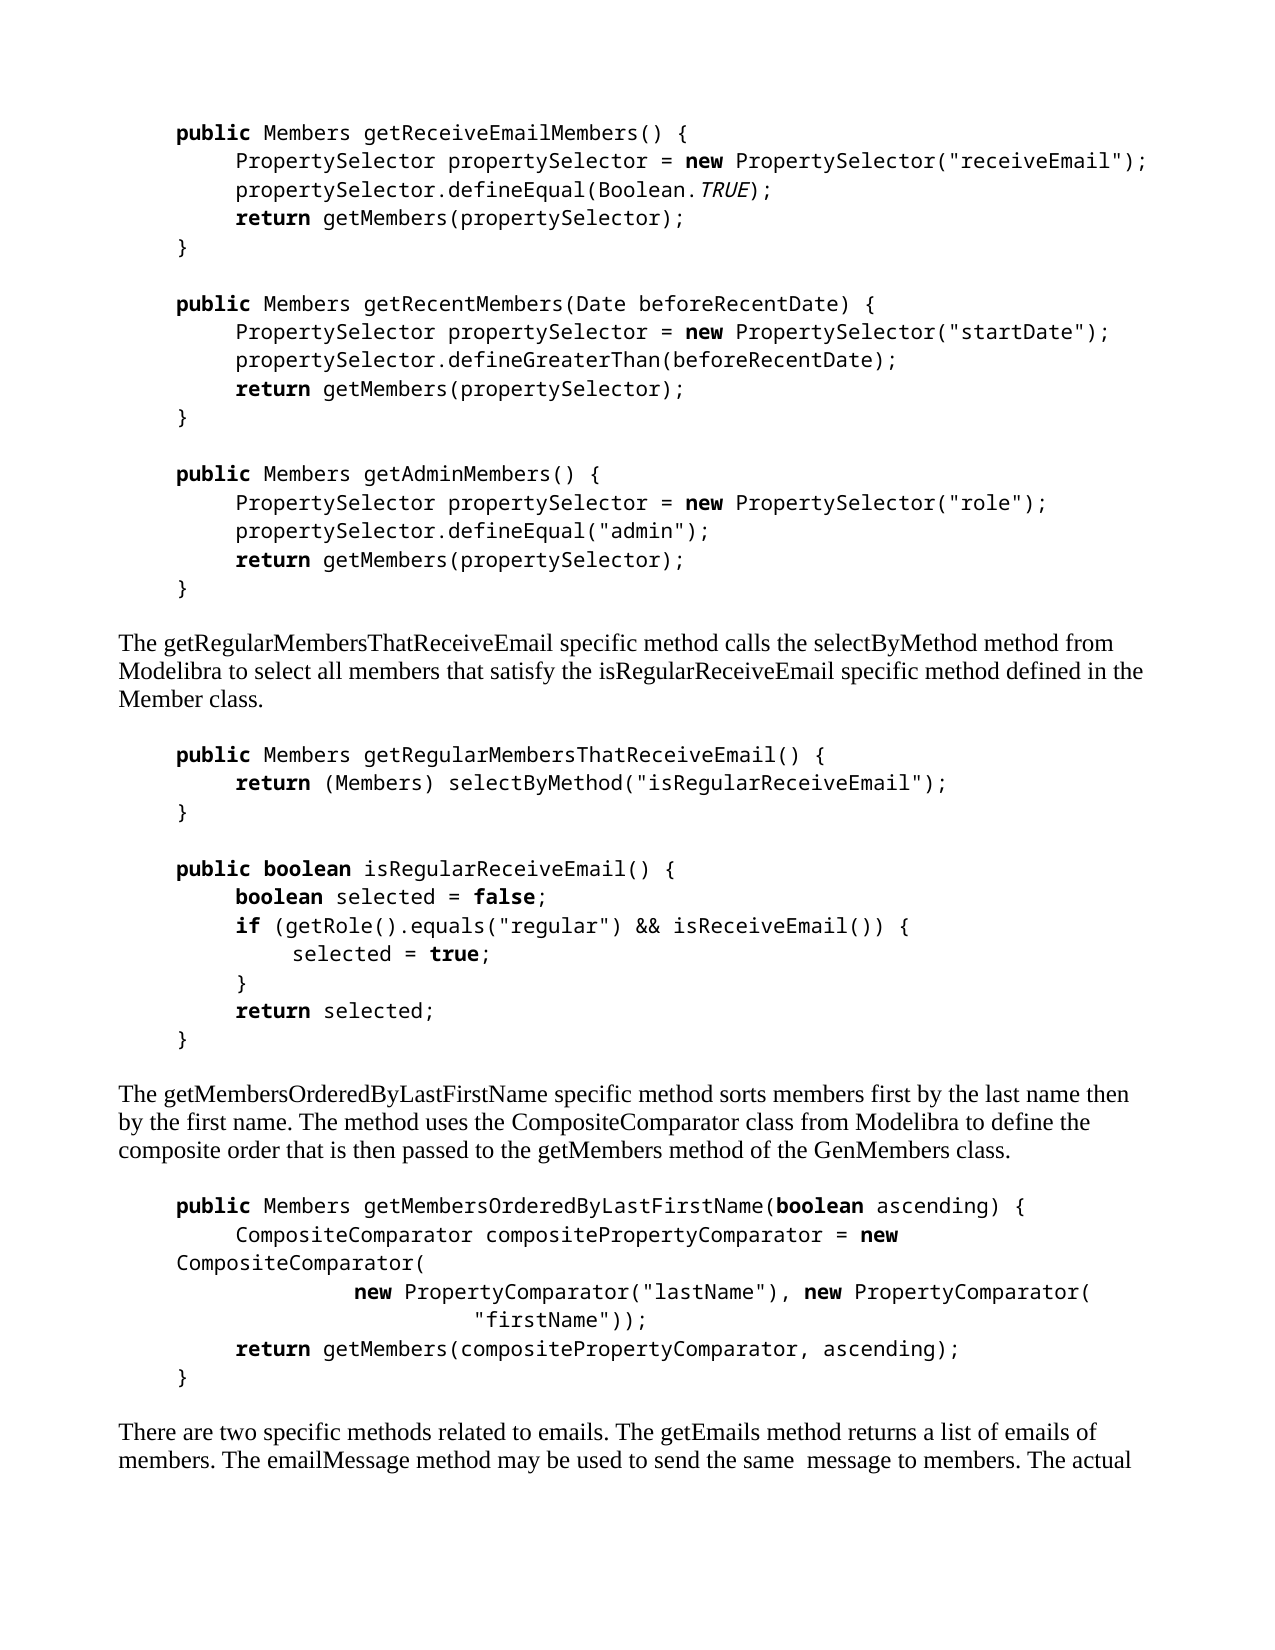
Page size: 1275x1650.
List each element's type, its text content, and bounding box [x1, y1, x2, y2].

text CompositeComparator compositePropertyComparator = new CompositeComparator( [118, 1220, 1157, 1277]
text public Members getRecentMembers(Date beforeRecentDate) { [118, 289, 1157, 317]
text } [118, 402, 1157, 431]
text The getMembersOrderedByLastFirstName specific method sorts members first by the last name then by the first name. The method uses the CompositeComparator class from Modelibra to define the composite order that is then passed to the getMembers method of the GenMembers class. [118, 1081, 1157, 1164]
text return getMembers(propertySelector); [118, 374, 1157, 402]
text The getRegularMembersThatReceiveEmail specific method calls the selectByMethod method from Modelibra to select all members that satisfy the isRegularReceiveEmail specific method defined in the Member class. [118, 629, 1157, 712]
text } [118, 573, 1157, 602]
text } [118, 1362, 1157, 1391]
text return selected; [118, 996, 1157, 1024]
text PropertySelector propertySelector = new PropertySelector("startDate"); [118, 317, 1157, 346]
text "firstName")); [118, 1305, 1157, 1334]
text return getMembers(propertySelector); [118, 203, 1157, 232]
text } [118, 968, 1157, 996]
text public Members getReceiveEmailMembers() { [118, 118, 1157, 147]
text new PropertyComparator("lastName"), new PropertyComparator( [118, 1277, 1157, 1305]
text selected = true; [118, 939, 1157, 968]
text } [118, 797, 1157, 825]
text } [118, 232, 1157, 260]
text public Members getAdminMembers() { [118, 459, 1157, 488]
text } [118, 1024, 1157, 1053]
text PropertySelector propertySelector = new PropertySelector("receiveEmail"); [118, 147, 1157, 175]
text propertySelector.defineEqual(Boolean.TRUE); [118, 175, 1157, 203]
text if (getRole().equals("regular") && isReceiveEmail()) { [118, 911, 1157, 939]
text PropertySelector propertySelector = new PropertySelector("role"); [118, 488, 1157, 516]
text public Members getMembersOrderedByLastFirstName(boolean ascending) { [118, 1191, 1157, 1220]
text propertySelector.defineGreaterThan(beforeRecentDate); [118, 346, 1157, 374]
text return getMembers(propertySelector); [118, 545, 1157, 573]
text boolean selected = false; [118, 882, 1157, 911]
text There are two specific methods related to emails. The getEmails method returns a list of emails of members. The emailMessage method may be used to send the same message to members. The actual [118, 1418, 1157, 1474]
text return (Members) selectByMethod("isRegularReceiveEmail"); [118, 768, 1157, 797]
text return getMembers(compositePropertyComparator, ascending); [118, 1334, 1157, 1362]
text public boolean isRegularReceiveEmail() { [118, 854, 1157, 882]
text public Members getRegularMembersThatReceiveEmail() { [118, 740, 1157, 768]
text propertySelector.defineEqual("admin"); [118, 516, 1157, 545]
